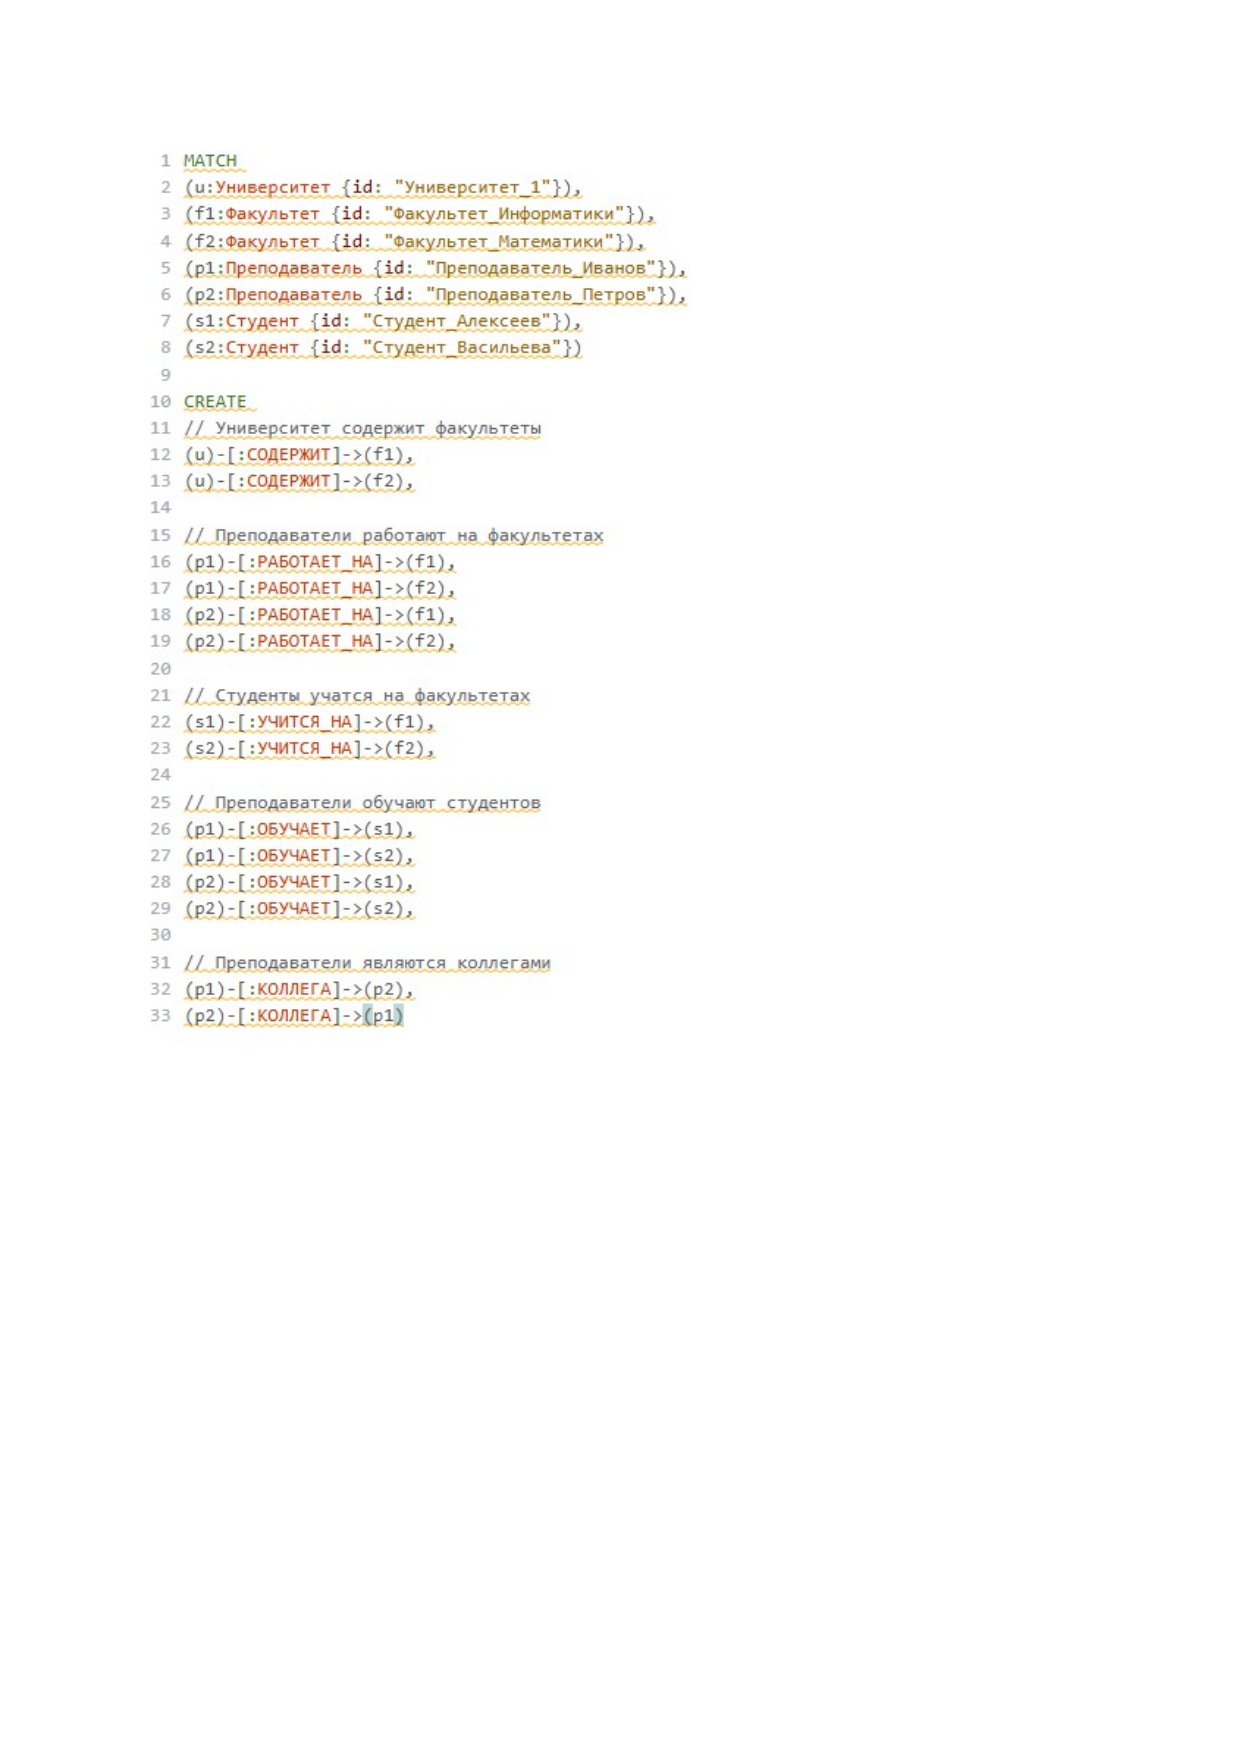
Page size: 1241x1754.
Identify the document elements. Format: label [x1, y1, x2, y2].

picture [150, 150, 702, 1089]
